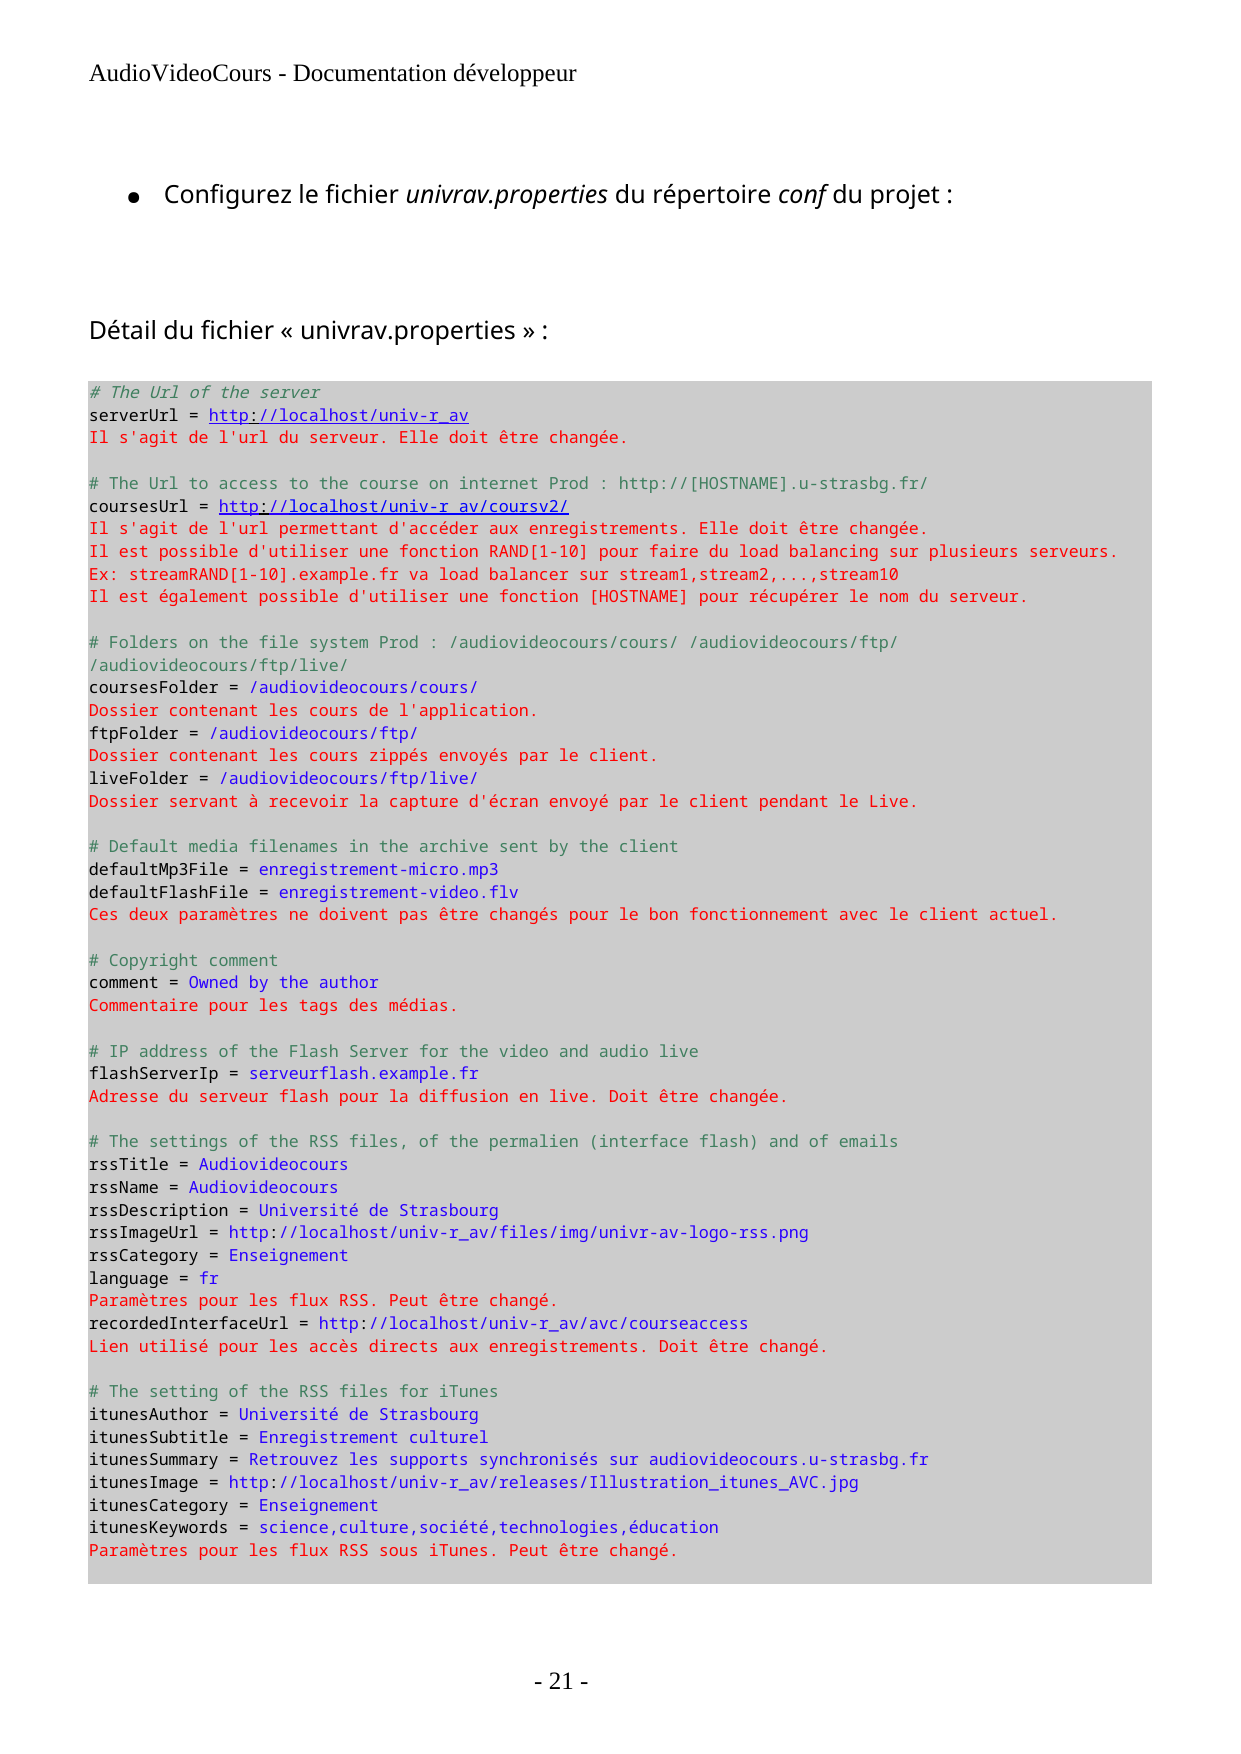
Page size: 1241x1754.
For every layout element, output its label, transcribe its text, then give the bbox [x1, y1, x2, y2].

text # Copyright comment [88, 948, 1152, 971]
text itunesAuthor = Université de Strasbourg [88, 1402, 1152, 1425]
text Ex: streamRAND[1-10].example.fr va load balancer sur stream1,stream2,...,stream10 [88, 562, 1152, 585]
text Dossier contenant les cours zippés envoyés par le client. [88, 744, 1152, 767]
text recordedInterfaceUrl = http://localhost/univ-r_av/avc/courseaccess [88, 1312, 1152, 1334]
text rssTitle = Audiovideocours [88, 1153, 1152, 1175]
text defaultFlashFile = enregistrement-video.flv [88, 880, 1152, 903]
text rssName = Audiovideocours [88, 1175, 1152, 1198]
text ftpFolder = /audiovideocours/ftp/ [88, 721, 1152, 744]
text rssCategory = Enseignement [88, 1243, 1152, 1266]
text Lien utilisé pour les accès directs aux enregistrements. Doit être changé. [88, 1334, 1152, 1357]
text Il est possible d'utiliser une fonction RAND[1-10] pour faire du load balancing sur plusieurs serveurs. [88, 539, 1152, 562]
text Il s'agit de l'url permettant d'accéder aux enregistrements. Elle doit être changée. [88, 517, 1152, 539]
text itunesCategory = Enseignement [88, 1493, 1152, 1516]
text itunesSummary = Retrouvez les supports synchronisés sur audiovideocours.u-strasbg.fr [88, 1448, 1152, 1471]
text Il s'agit de l'url du serveur. Elle doit être changée. [88, 426, 1152, 449]
text # Default media filenames in the archive sent by the client [88, 835, 1152, 857]
text Paramètres pour les flux RSS sous iTunes. Peut être changé. [88, 1539, 1152, 1561]
text language = fr [88, 1266, 1152, 1289]
text Il est également possible d'utiliser une fonction [HOSTNAME] pour récupérer le nom du serveur. [88, 585, 1152, 608]
text # IP address of the Flash Server for the video and audio live [88, 1039, 1152, 1062]
text coursesFolder = /audiovideocours/cours/ [88, 676, 1152, 698]
text liveFolder = /audiovideocours/ftp/live/ [88, 767, 1152, 789]
text rssImageUrl = http://localhost/univ-r_av/files/img/univr-av-logo-rss.png [88, 1221, 1152, 1243]
text itunesSubtitle = Enregistrement culturel [88, 1425, 1152, 1448]
text Ces deux paramètres ne doivent pas être changés pour le bon fonctionnement avec le client actuel. [88, 903, 1152, 926]
text # The Url to access to the course on internet Prod : http://[HOSTNAME].u-strasbg.fr/ [88, 471, 1152, 494]
text # Folders on the file system Prod : /audiovideocours/cours/ /audiovideocours/ftp/ /audiovideocours/ftp/live/ [88, 630, 1152, 676]
text Paramètres pour les flux RSS. Peut être changé. [88, 1289, 1152, 1312]
text rssDescription = Université de Strasbourg [88, 1198, 1152, 1221]
text Dossier servant à recevoir la capture d'écran envoyé par le client pendant le Live. [88, 789, 1152, 812]
text itunesKeywords = science,culture,société,technologies,éducation [88, 1516, 1152, 1539]
text # The setting of the RSS files for iTunes [88, 1380, 1152, 1402]
text comment = Owned by the author [88, 971, 1152, 994]
text defaultMp3File = enregistrement-micro.mp3 [88, 857, 1152, 880]
text Commentaire pour les tags des médias. [88, 994, 1152, 1016]
text flashServerIp = serveurflash.example.fr [88, 1062, 1152, 1084]
text Dossier contenant les cours de l'application. [88, 698, 1152, 721]
text # The settings of the RSS files, of the permalien (interface flash) and of emails [88, 1130, 1152, 1153]
text Adresse du serveur flash pour la diffusion en live. Doit être changée. [88, 1084, 1152, 1107]
list Configurez le fichier univrav.properties du répertoire conf du projet : [126, 176, 1152, 210]
text coursesUrl = http://localhost/univ-r_av/coursv2/ [88, 494, 1152, 517]
text # The Url of the server [88, 381, 1152, 403]
text Détail du fichier « univrav.properties » : [88, 312, 1152, 347]
text itunesImage = http://localhost/univ-r_av/releases/Illustration_itunes_AVC.jpg [88, 1471, 1152, 1493]
text serverUrl = http://localhost/univ-r_av [88, 403, 1152, 426]
